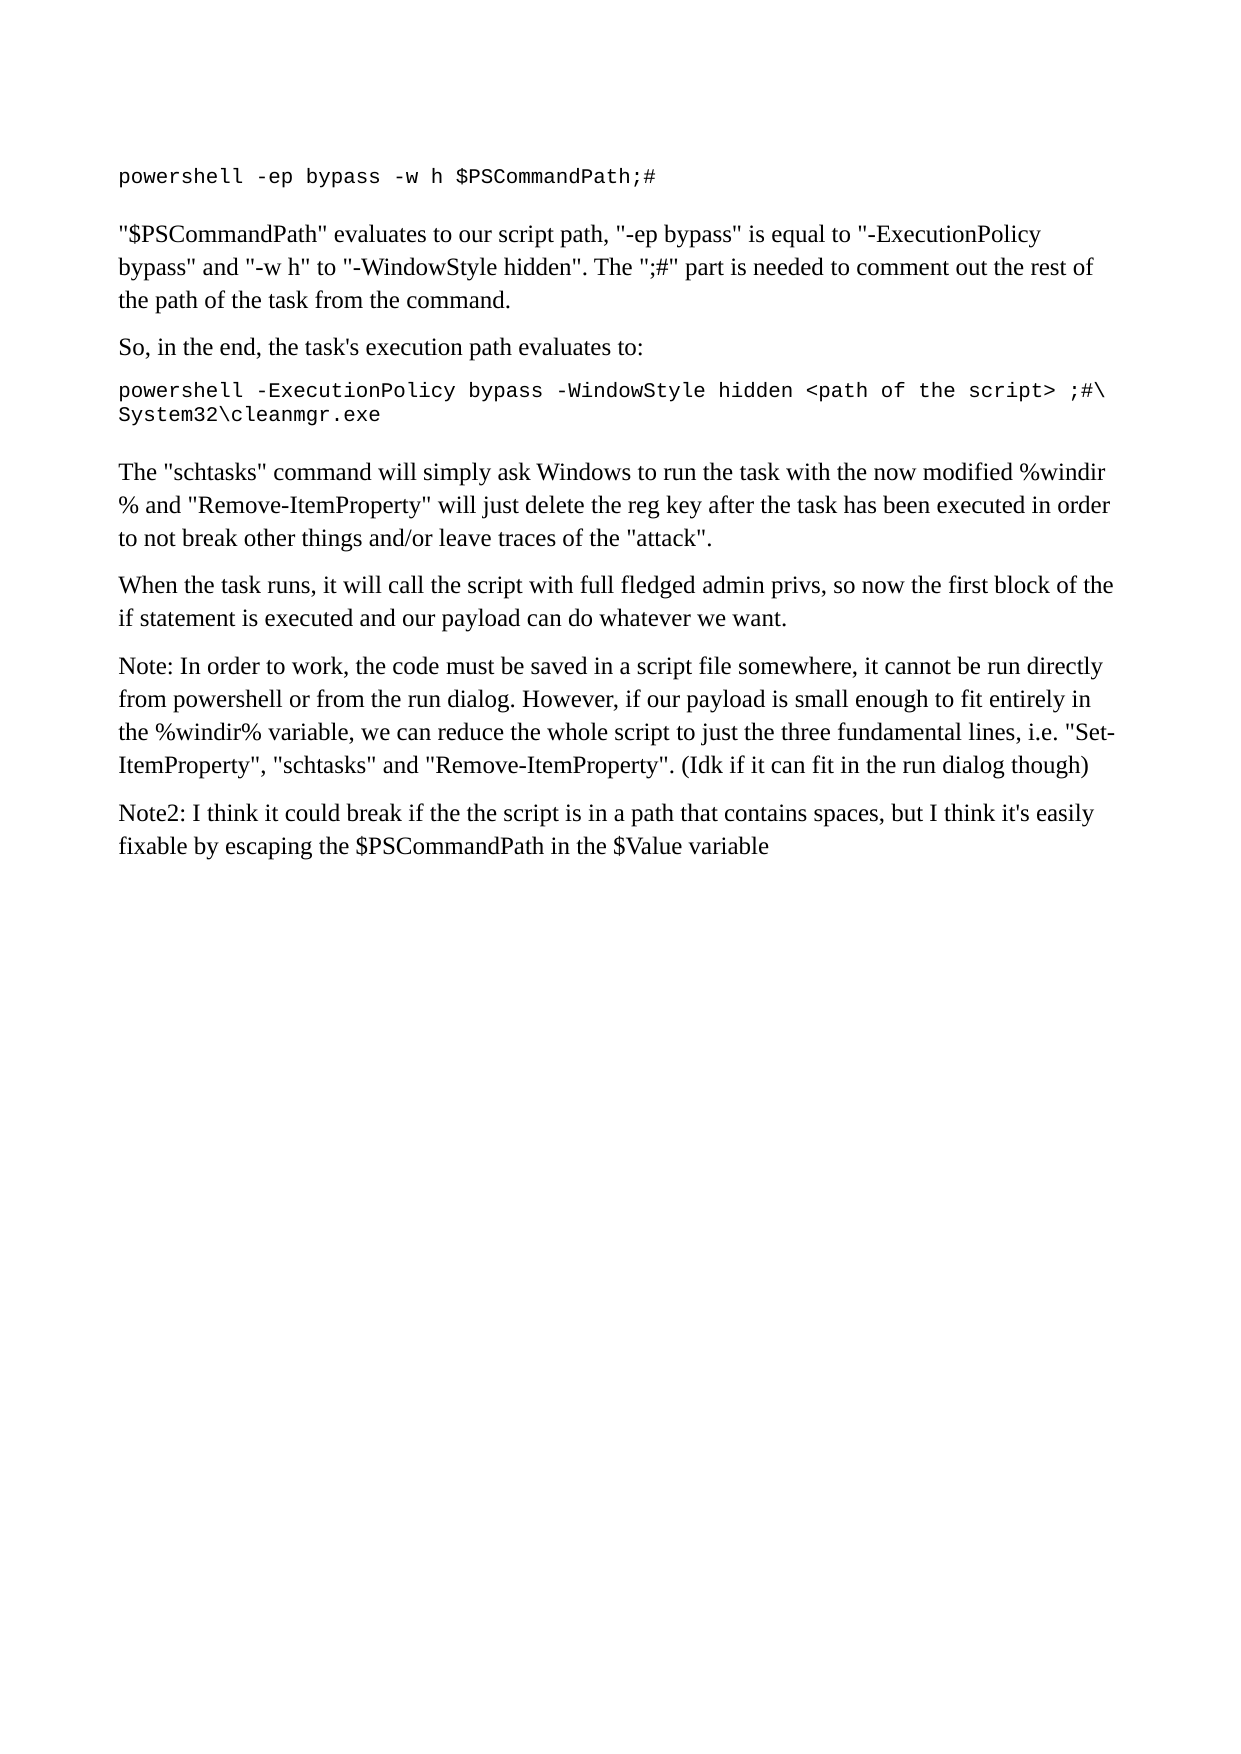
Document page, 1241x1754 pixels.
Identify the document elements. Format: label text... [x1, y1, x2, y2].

text Note: In order to work, the code must be saved in a script file somewhere, it cannot be run directly from powershell or from the run dialog. However, if our payload is small enough to fit entirely in the %windir% variable, we can reduce the whole script to just the three fundamental lines, i.e. "Set-ItemProperty", "schtasks" and "Remove-ItemProperty". (Idk if it can fit in the run dialog though) [118, 651, 1122, 779]
text Note2: I think it could break if the the script is in a path that contains spaces, but I think it's easily fixable by escaping the $PSCommandPath in the $Value variable [118, 798, 1122, 859]
text "$PSCommandPath" evaluates to our script path, "-ep bypass" is equal to "-ExecutionPolicy bypass" and "-w h" to "-WindowStyle hidden". The ";#" part is needed to comment out the rest of the path of the task from the command. [118, 219, 1122, 314]
text The "schtasks" command will simply ask Windows to run the task with the now modified %windir% and "Remove-ItemProperty" will just delete the reg key after the task has been executed in order to not break other things and/or leave traces of the "attack". [118, 457, 1122, 552]
text powershell -ExecutionPolicy bypass -WindowStyle hidden <path of the script> ;#\System32\cleanmgr.exe [118, 380, 1122, 427]
text So, in the end, the task's execution path evaluates to: [118, 332, 1122, 361]
text When the task runs, it will call the script with full fledged admin privs, so now the first block of the if statement is executed and our payload can do whatever we want. [118, 571, 1122, 632]
text powershell -ep bypass -w h $PSCommandPath;# [118, 166, 1122, 189]
